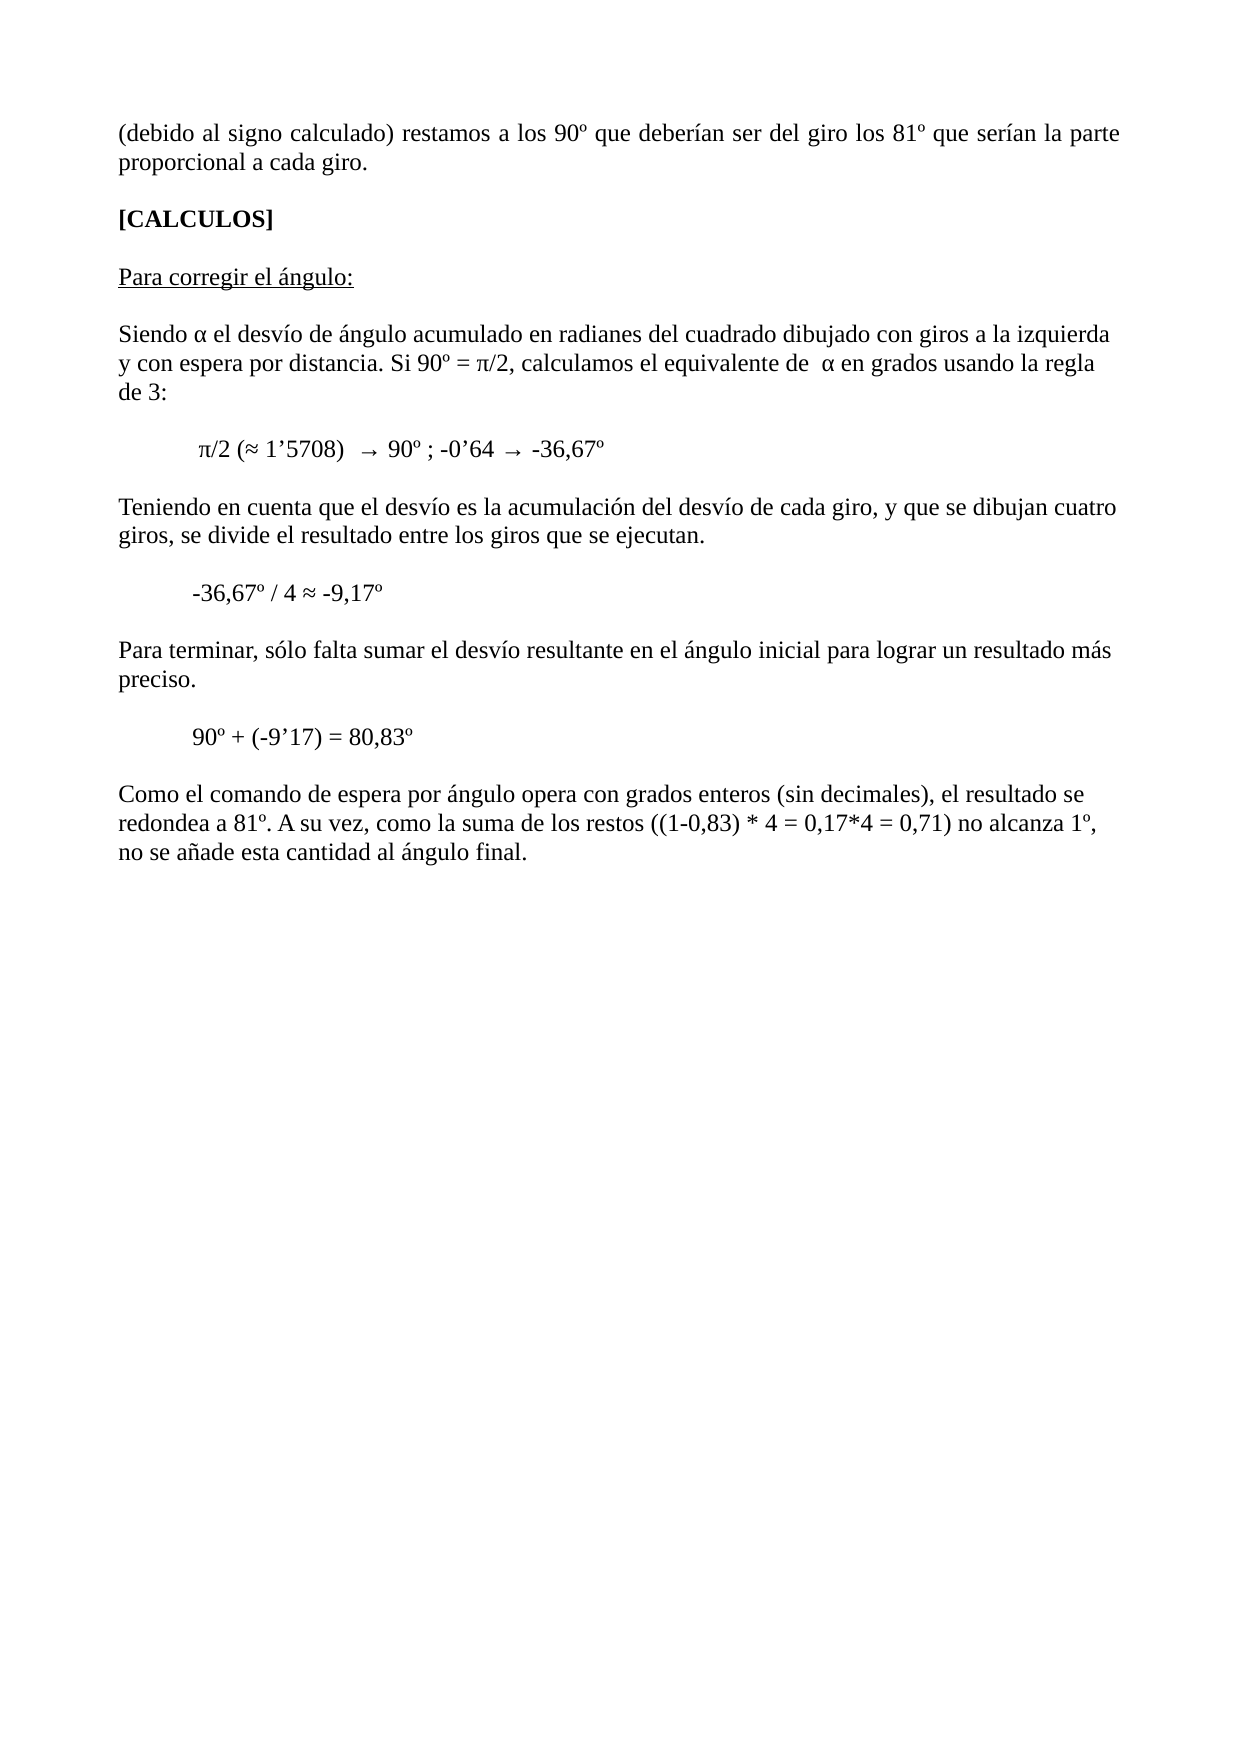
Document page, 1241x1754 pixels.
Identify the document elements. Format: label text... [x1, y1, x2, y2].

text -36,67º / 4 ≈ -9,17º [118, 578, 1122, 607]
text Como el comando de espera por ángulo opera con grados enteros (sin decimales), el resultado se redondea a 81º. A su vez, como la suma de los restos ((1-0,83) * 4 = 0,17*4 = 0,71) no alcanza 1º, no se añade esta cantidad al ángulo final. [118, 779, 1122, 866]
text 90º + (-9’17) = 80,83º [118, 722, 1122, 751]
text (debido al signo calculado) restamos a los 90º que deberían ser del giro los 81º que serían la parte proporcional a cada giro. [118, 118, 1122, 176]
text π/2 (≈ 1’5708) → 90º ; -0’64 → -36,67º [118, 434, 1122, 463]
text Teniendo en cuenta que el desvío es la acumulación del desvío de cada giro, y que se dibujan cuatro giros, se divide el resultado entre los giros que se ejecutan. [118, 492, 1122, 549]
text [CALCULOS] [118, 204, 1122, 233]
text Siendo α el desvío de ángulo acumulado en radianes del cuadrado dibujado con giros a la izquierda y con espera por distancia. Si 90º = π/2, calculamos el equivalente de α en grados usando la regla de 3: [118, 319, 1122, 406]
text Para corregir el ángulo: [118, 262, 1122, 291]
text Para terminar, sólo falta sumar el desvío resultante en el ángulo inicial para lograr un resultado más preciso. [118, 636, 1122, 693]
